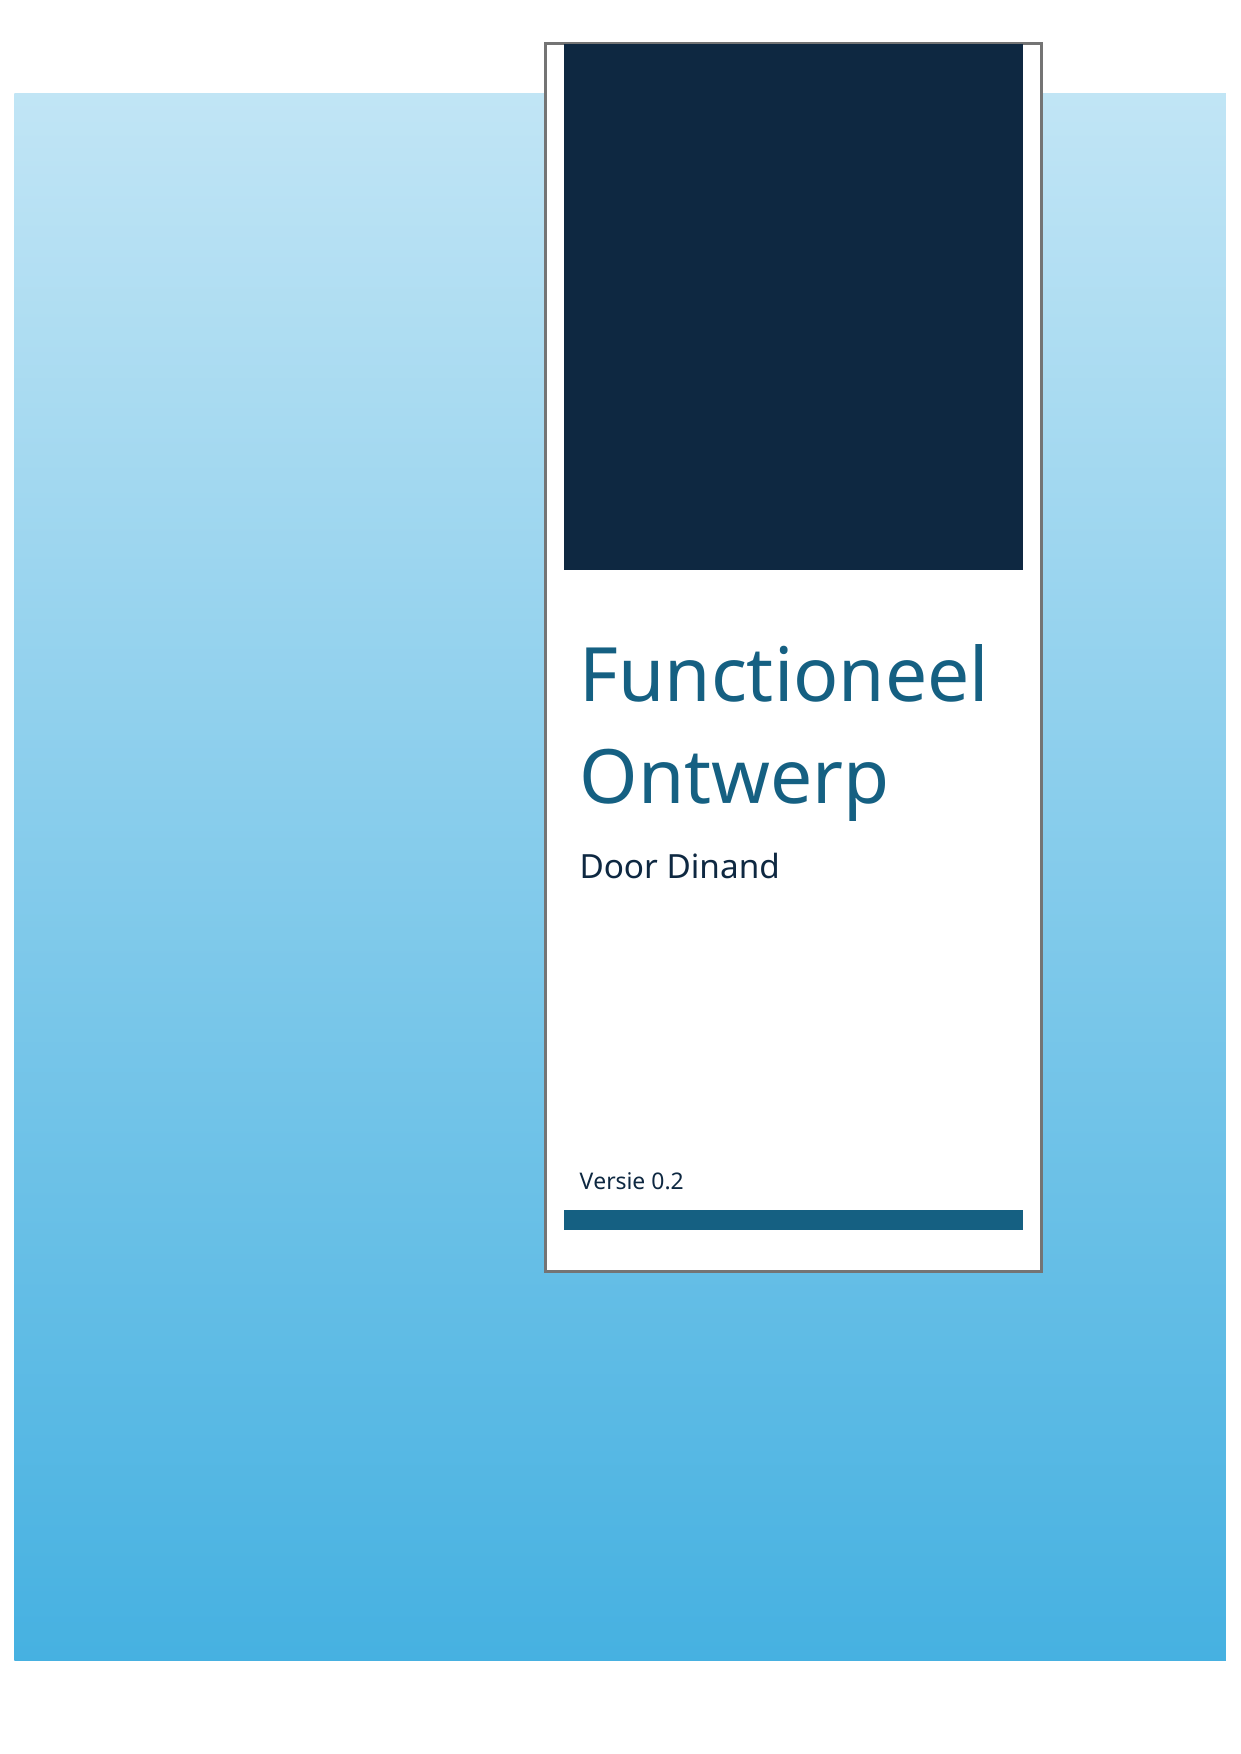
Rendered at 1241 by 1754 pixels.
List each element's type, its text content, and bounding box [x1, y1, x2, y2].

text Door Dinand [579, 842, 996, 883]
text Functioneel Ontwerp [579, 621, 996, 826]
text Versie 0.2 [579, 1165, 996, 1194]
